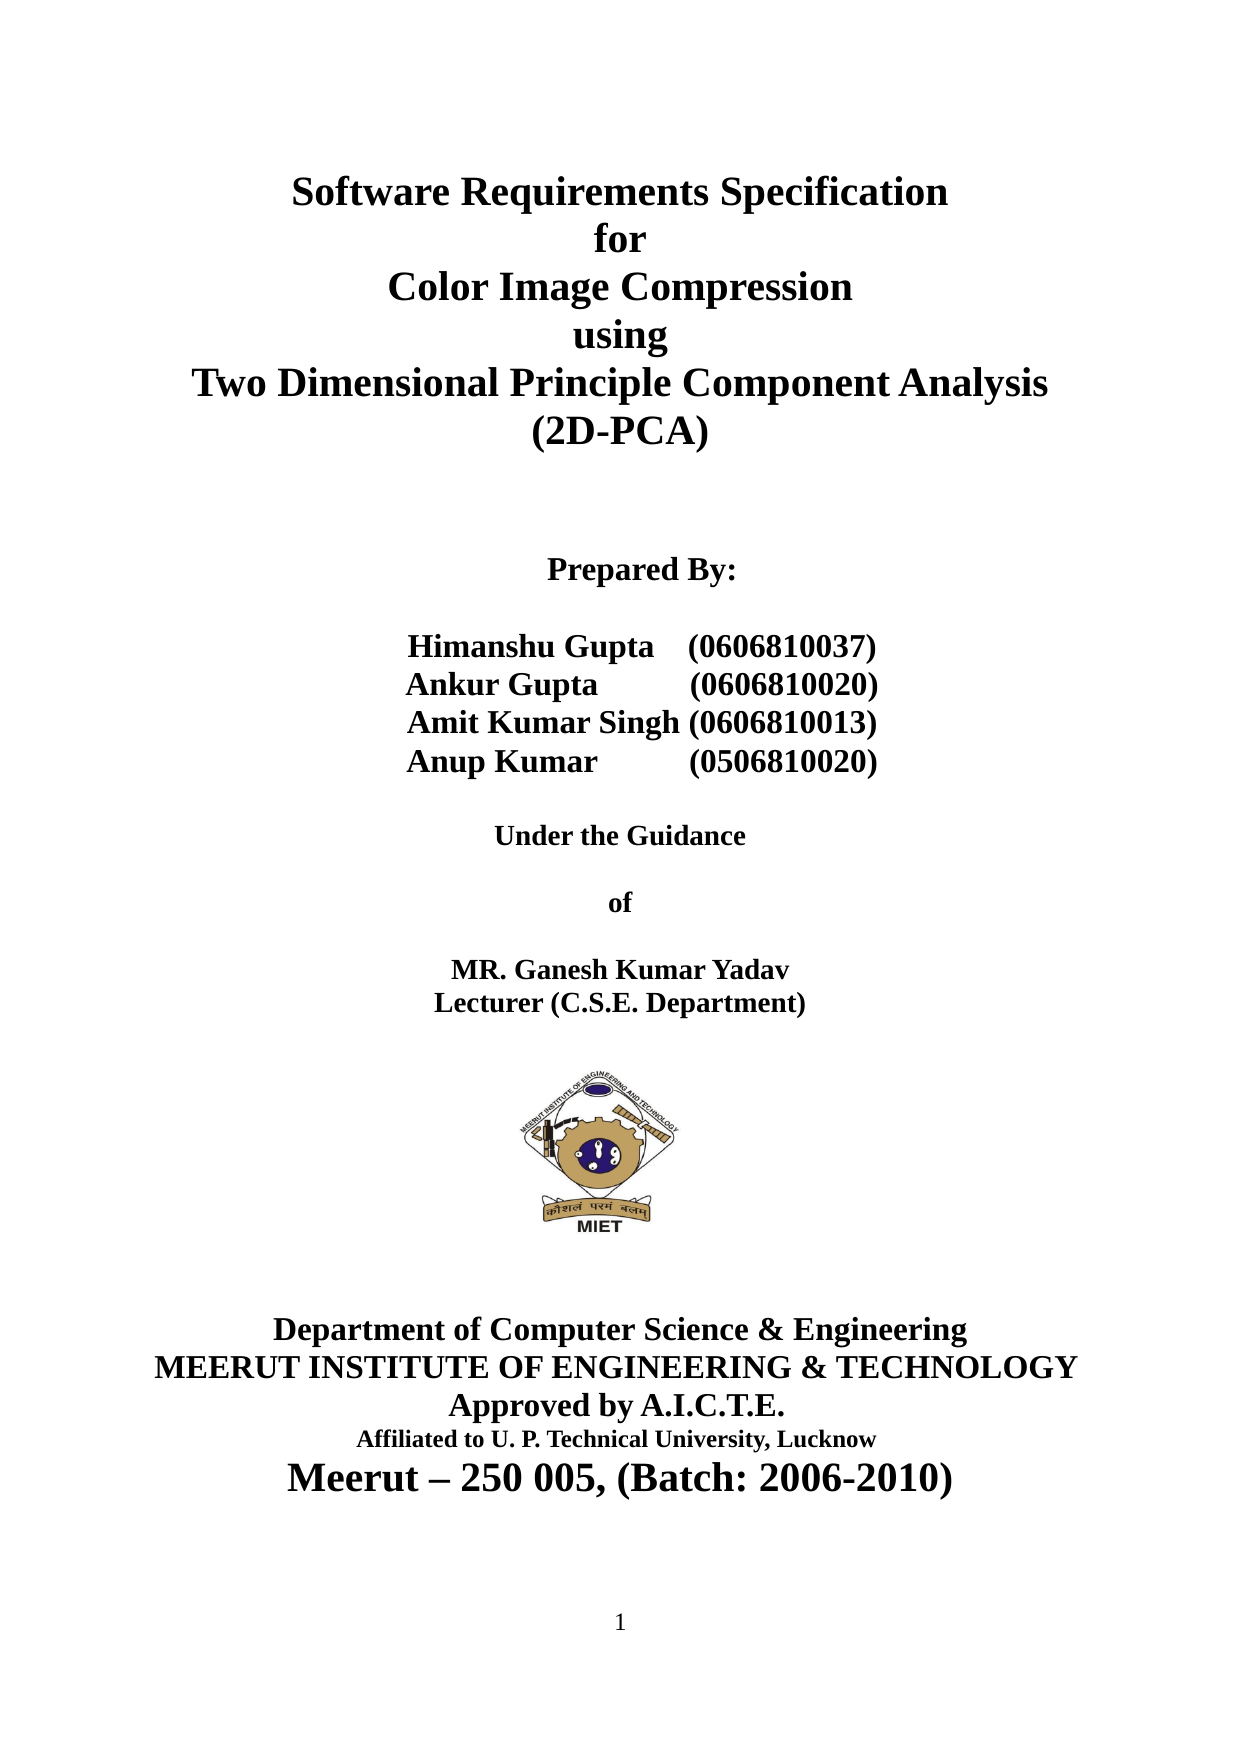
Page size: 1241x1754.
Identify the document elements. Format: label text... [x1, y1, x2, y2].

text Meerut – 250 005, (Batch: 2006-2010) [118, 1453, 1122, 1501]
subtitle Department of Computer Science & Engineering [118, 1309, 1122, 1347]
subtitle Prepared By: [199, 549, 1084, 588]
text Color Image Compression [118, 262, 1122, 310]
text of [118, 885, 1122, 918]
subtitle Anup Kumar (0506810020) [199, 741, 1084, 779]
text MEERUT INSTITUTE OF ENGINEERING & TECHNOLOGY [118, 1347, 1122, 1386]
text using [118, 310, 1122, 358]
text for [118, 214, 1122, 262]
text Software Requirements Specification [118, 166, 1122, 214]
text Approved by A.I.C.T.E. [118, 1386, 1122, 1424]
text Two Dimensional Principle Component Analysis [118, 358, 1122, 406]
text Affiliated to U. P. Technical University, Lucknow [118, 1424, 1122, 1453]
text Lecturer (C.S.E. Department) [118, 985, 1122, 1019]
subtitle Amit Kumar Singh (0606810013) [199, 703, 1084, 741]
subtitle Himanshu Gupta (0606810037) [199, 626, 1084, 664]
text Under the Guidance [118, 818, 1122, 851]
text (2D-PCA) [118, 406, 1122, 453]
subtitle Ankur Gupta (0606810020) [199, 664, 1084, 703]
picture [506, 1060, 698, 1236]
text MR. Ganesh Kumar Yadav [118, 952, 1122, 985]
